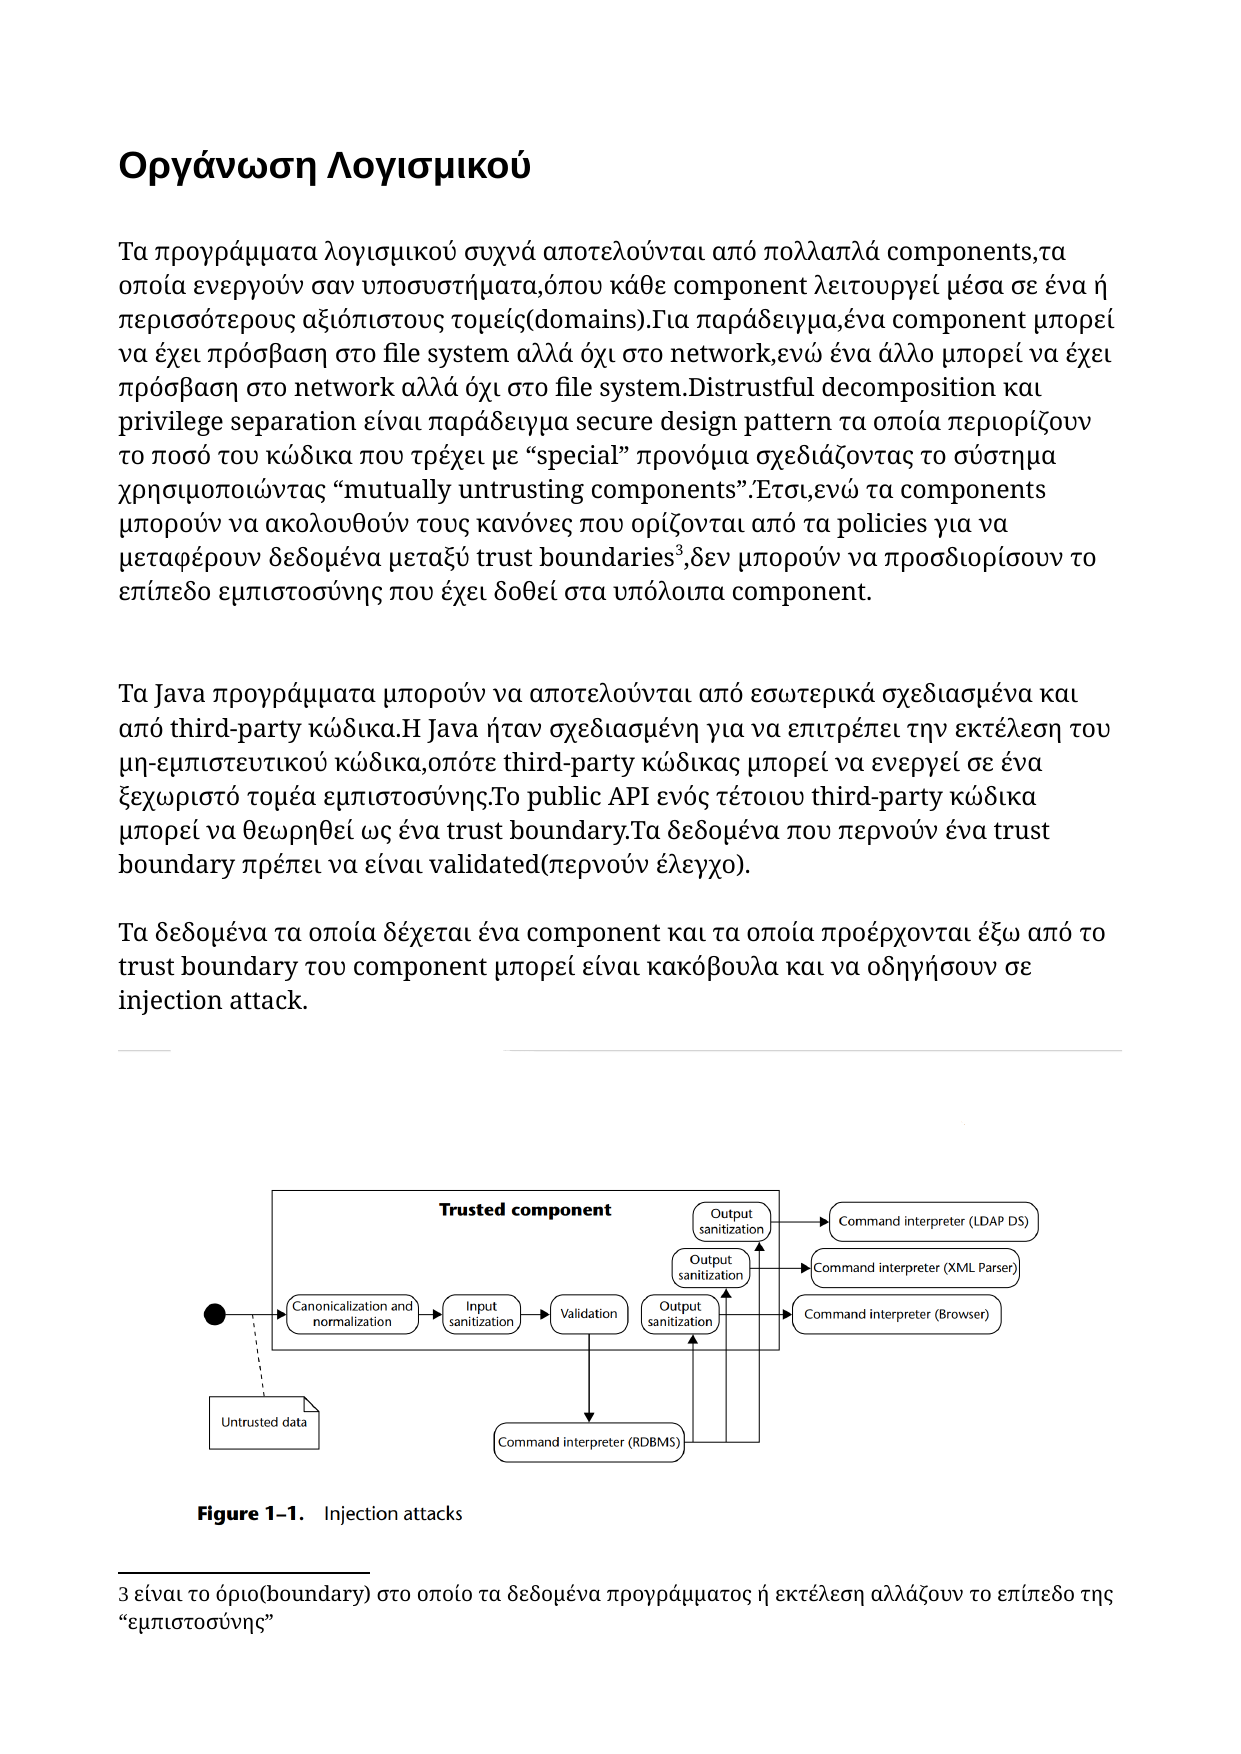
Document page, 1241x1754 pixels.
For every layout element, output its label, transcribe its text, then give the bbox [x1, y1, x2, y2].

subtitle Οργάνωση Λογισμικού [118, 143, 1122, 187]
text Τα Java προγράμματα μπορούν να αποτελούνται από εσωτερικά σχεδιασμένα και από third-party κώδικα.Η Java ήταν σχεδιασμένη για να επιτρέπει την εκτέλεση του μη-εμπιστευτικού κώδικα,οπότε third-party κώδικας μπορεί να ενεργεί σε ένα ξεχωριστό τομέα εμπιστοσύνης.Το public API ενός τέτοιου third-party κώδικα μπορεί να θεωρηθεί ως ένα trust boundary.Τα δεδομένα που περνούν ένα trust boundary πρέπει να είναι validated(περνούν έλεγχο). [118, 676, 1122, 881]
text Τα προγράμματα λογισμικού συχνά αποτελούνται από πολλαπλά components,τα οποία ενεργούν σαν υποσυστήματα,όπου κάθε component λειτουργεί μέσα σε ένα ή περισσότερους αξιόπιστους τομείς(domains).Για παράδειγμα,ένα component μπορεί να έχει πρόσβαση στο file system αλλά όχι στο network,ενώ ένα άλλο μπορεί να έχει πρόσβαση στο network αλλά όχι στο file system.Distrustful decomposition και privilege separation είναι παράδειγμα secure design pattern τα οποία περιορίζουν το ποσό του κώδικα που τρέχει με “special” προνόμια σχεδιάζοντας το σύστημα χρησιμοποιώντας “mutually untrusting components”.Έτσι,ενώ τα components μπορούν να ακολουθούν τους κανόνες που ορίζονται από τα policies για να μεταφέρουν δεδομένα μεταξύ trust boundaries,δεν μπορούν να προσδιορίσουν το επίπεδο εμπιστοσύνης που έχει δοθεί στα υπόλοιπα component. [118, 233, 1122, 608]
text είναι το όριο(boundary) στο οποίο τα δεδομένα προγράμματος ή εκτέλεση αλλάζουν το επίπεδο της “εμπιστοσύνης” [118, 1579, 1122, 1636]
text Τα δεδομένα τα οποία δέχεται ένα component και τα οποία προέρχονται έξω από το trust boundary του component μπορεί είναι κακόβουλα και να οδηγήσουν σε injection attack. [118, 914, 1122, 1017]
picture [118, 1050, 1123, 1553]
